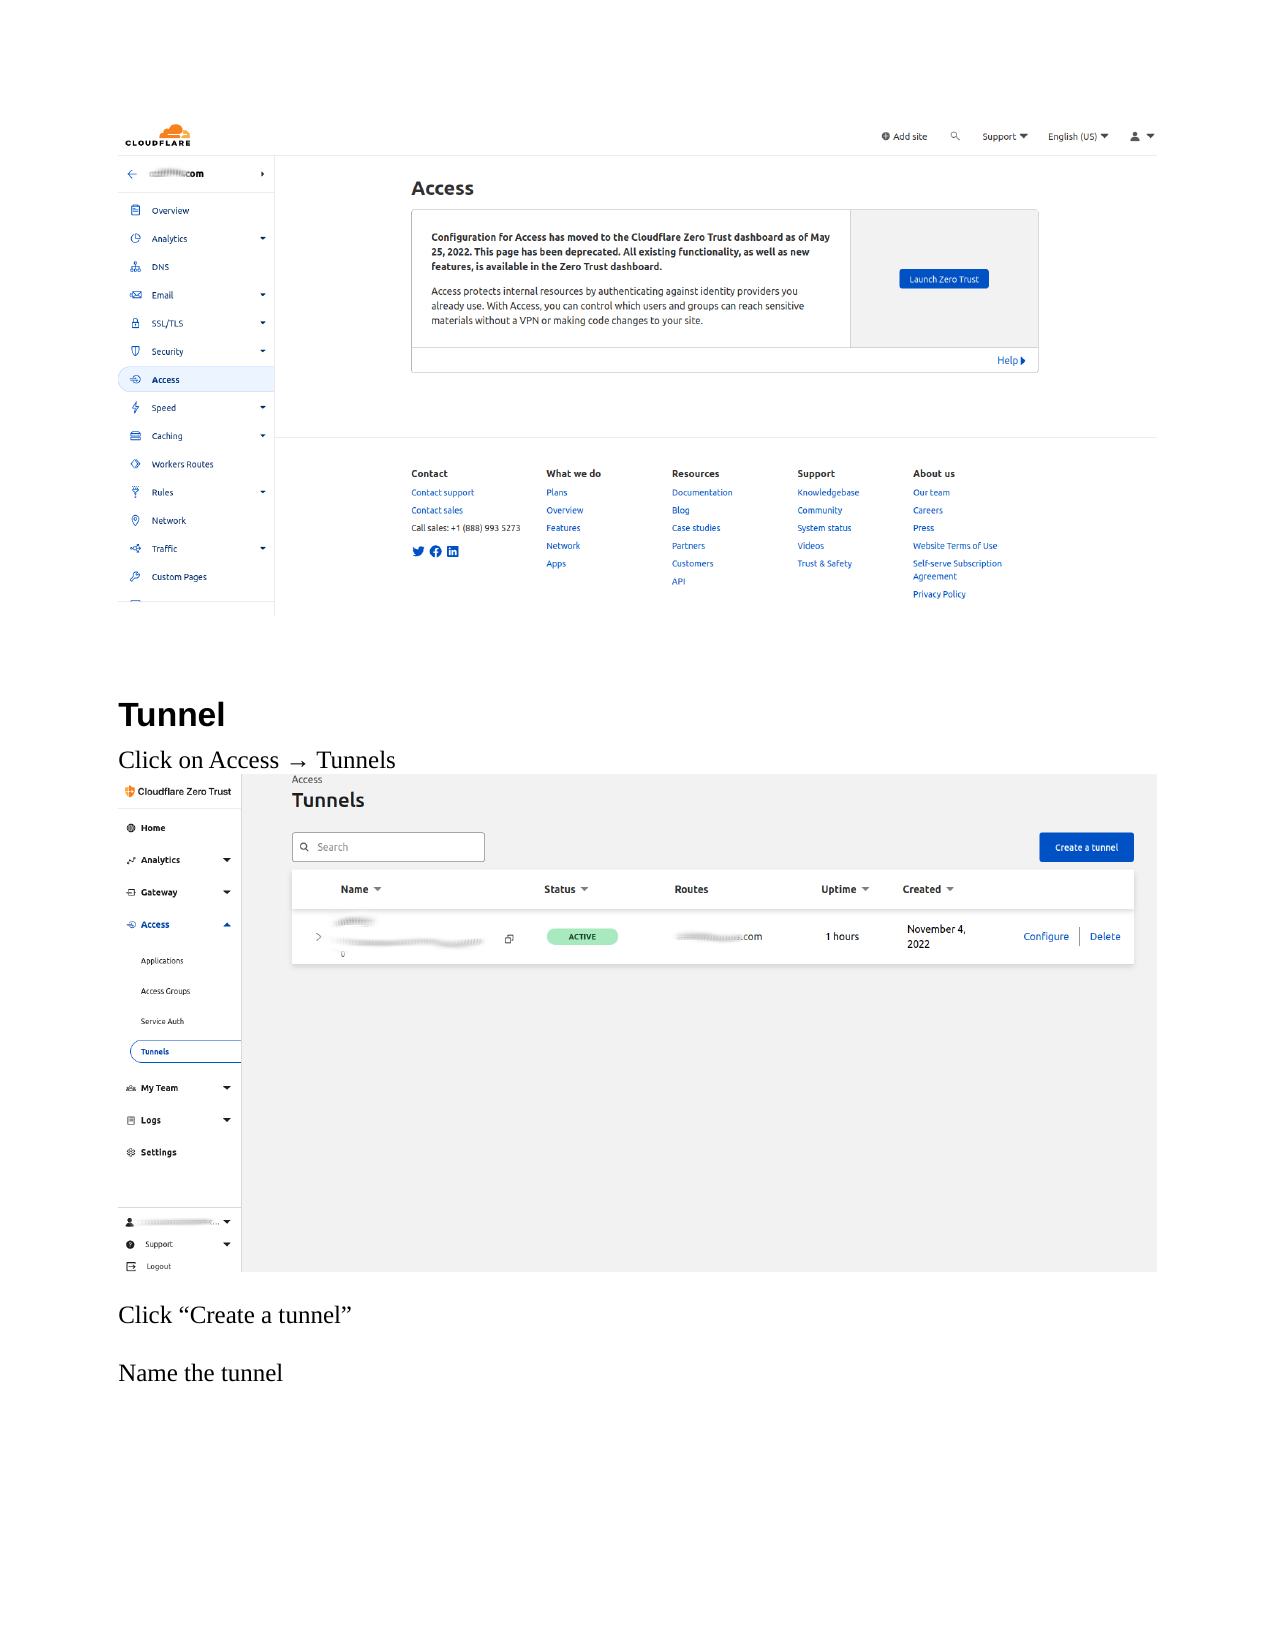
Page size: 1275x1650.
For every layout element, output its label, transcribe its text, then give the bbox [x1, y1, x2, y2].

subtitle Tunnel [118, 694, 1157, 733]
picture [118, 774, 1157, 1272]
text Name the tunnel [118, 1358, 1157, 1387]
text Click on Access → Tunnels [118, 746, 1157, 774]
text Click “Create a tunnel” [118, 1300, 1157, 1329]
picture [118, 118, 1157, 616]
